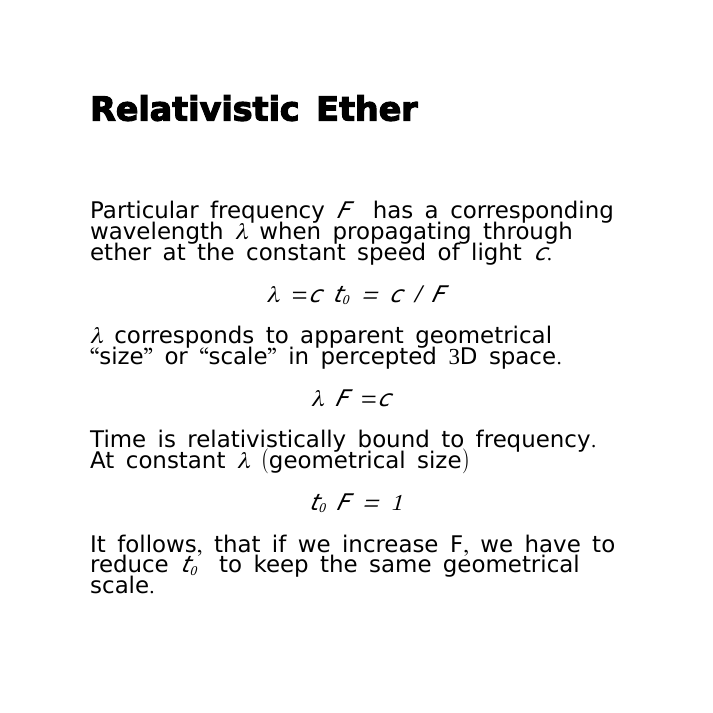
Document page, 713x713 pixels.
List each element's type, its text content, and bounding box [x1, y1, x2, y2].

text It follows, that if we increase F, we have to reduce t0 to keep the same geometrical scale. [90, 536, 622, 598]
text λ F =c [90, 390, 622, 411]
text λ =c t0 = c / F [90, 286, 622, 307]
text t0 F = 1 [90, 494, 622, 515]
text λ corresponds to apparent geometrical “size” or “scale” in percepted 3D space. [90, 328, 622, 369]
text Particular frequency F has a corresponding wavelength λ when propagating through ether at the constant speed of light c. [90, 203, 622, 265]
text Time is relativistically bound to frequency. At constant λ (geometrical size) [90, 432, 622, 473]
subtitle Relativistic Ether [90, 97, 622, 128]
